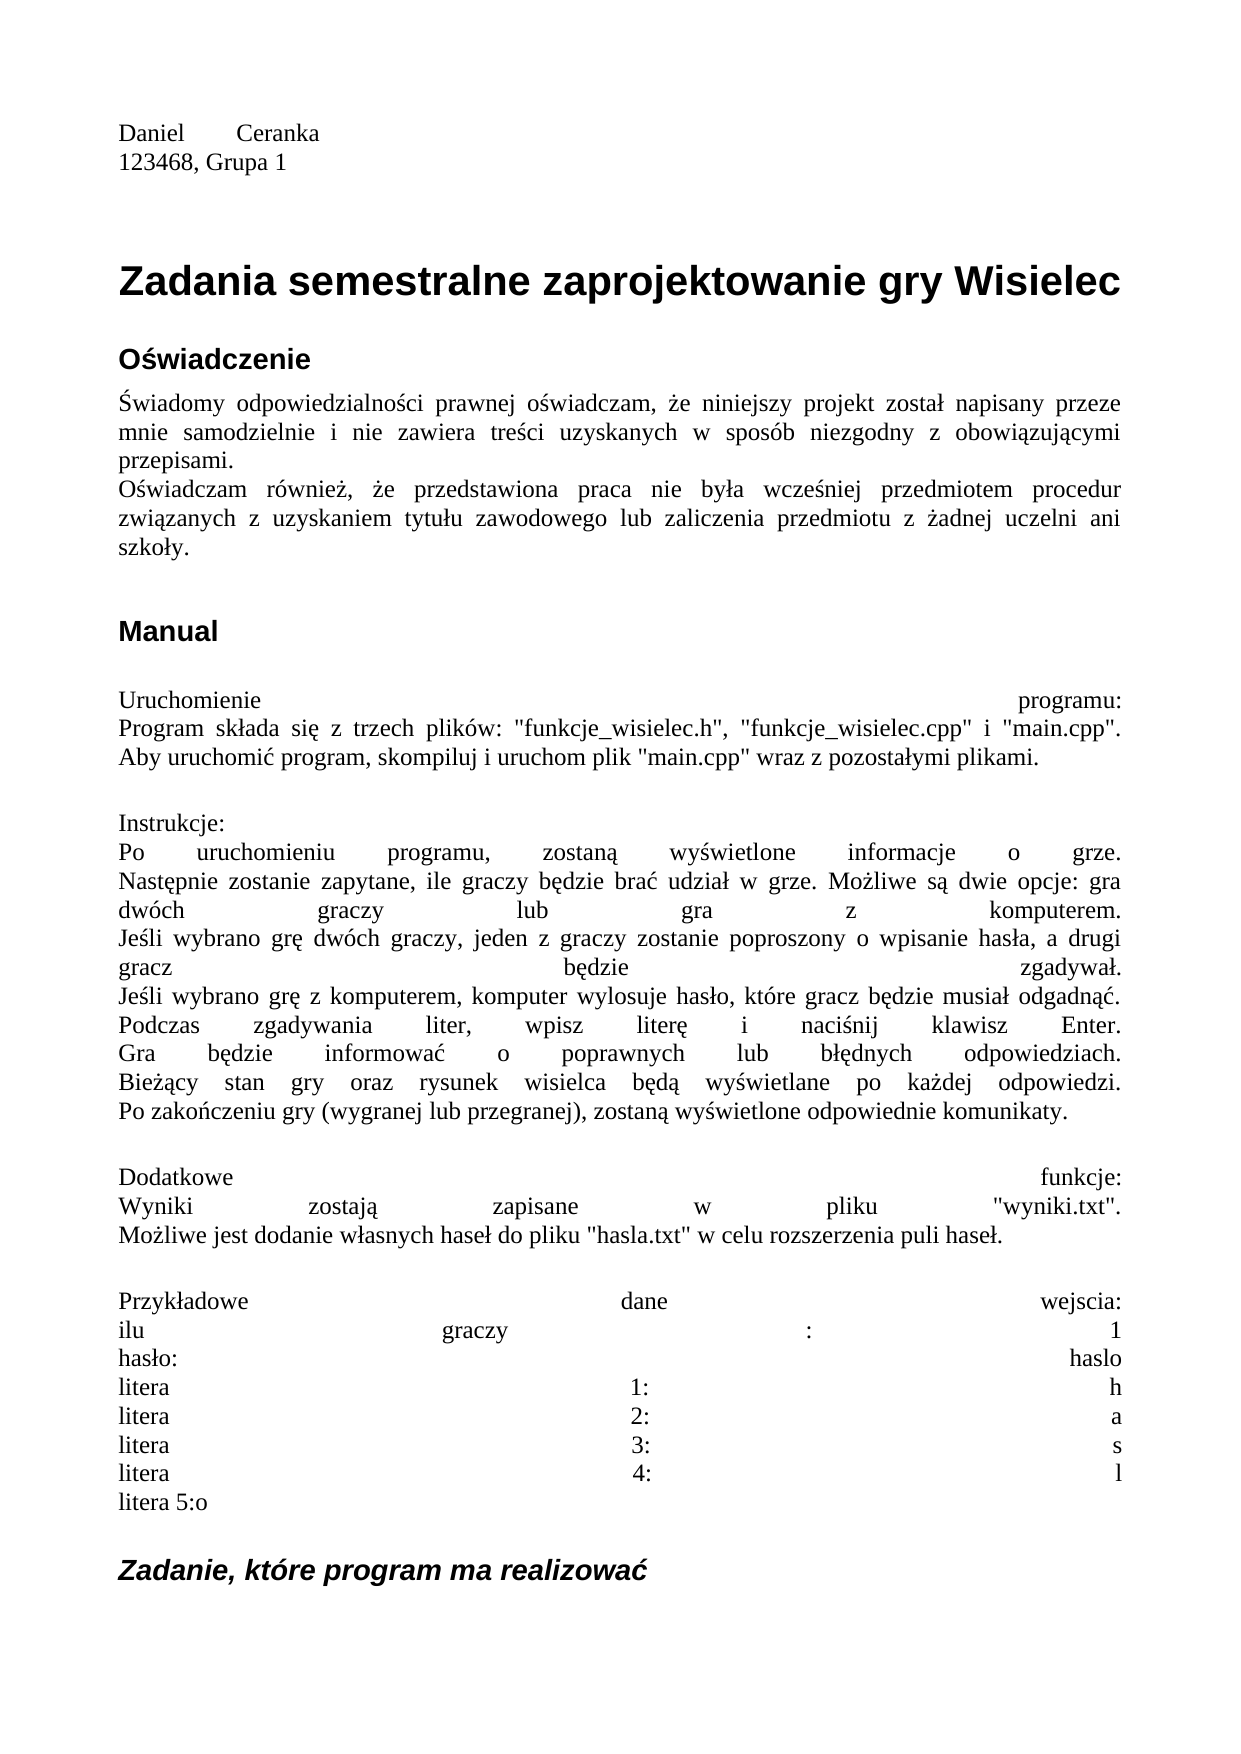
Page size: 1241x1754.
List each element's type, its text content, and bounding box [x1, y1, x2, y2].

text Zadania semestralne zaprojektowanie gry Wisielec [118, 257, 1122, 304]
text Daniel Ceranka [118, 118, 1122, 147]
text Manual [118, 614, 1122, 647]
text Przykładowe dane wejscia: ilu graczy : 1 hasło: haslo litera 1: h litera 2: a litera 3: s litera 4: l litera 5:o [118, 1286, 1122, 1516]
text Świadomy odpowiedzialności prawnej oświadczam, że niniejszy projekt został napisany przeze mnie samodzielnie i nie zawiera treści uzyskanych w sposób niezgodny z obowiązującymi przepisami. [118, 388, 1122, 474]
text Oświadczenie [118, 342, 1122, 376]
text Dodatkowe funkcje: Wyniki zostają zapisane w pliku "wyniki.txt". Możliwe jest dodanie własnych haseł do pliku "hasla.txt" w celu rozszerzenia puli haseł. [118, 1162, 1122, 1248]
text 123468, Grupa 1 [118, 147, 1122, 176]
text Oświadczam również, że przedstawiona praca nie była wcześniej przedmiotem procedur związanych z uzyskaniem tytułu zawodowego lub zaliczenia przedmiotu z żadnej uczelni ani szkoły. [118, 474, 1122, 561]
text Uruchomienie programu: Program składa się z trzech plików: "funkcje_wisielec.h", "funkcje_wisielec.cpp" i "main.cpp". Aby uruchomić program, skompiluj i uruchom plik "main.cpp" wraz z pozostałymi plikami. [118, 685, 1122, 771]
text Zadanie, które program ma realizować [118, 1553, 1122, 1587]
text Instrukcje: Po uruchomieniu programu, zostaną wyświetlone informacje o grze. Następnie zostanie zapytane, ile graczy będzie brać udział w grze. Możliwe są dwie opcje: gra dwóch graczy lub gra z komputerem. Jeśli wybrano grę dwóch graczy, jeden z graczy zostanie poproszony o wpisanie hasła, a drugi gracz będzie zgadywał. Jeśli wybrano grę z komputerem, komputer wylosuje hasło, które gracz będzie musiał odgadnąć. Podczas zgadywania liter, wpisz literę i naciśnij klawisz Enter. Gra będzie informować o poprawnych lub błędnych odpowiedziach. Bieżący stan gry oraz rysunek wisielca będą wyświetlane po każdej odpowiedzi. Po zakończeniu gry (wygranej lub przegranej), zostaną wyświetlone odpowiednie komunikaty. [118, 808, 1122, 1125]
